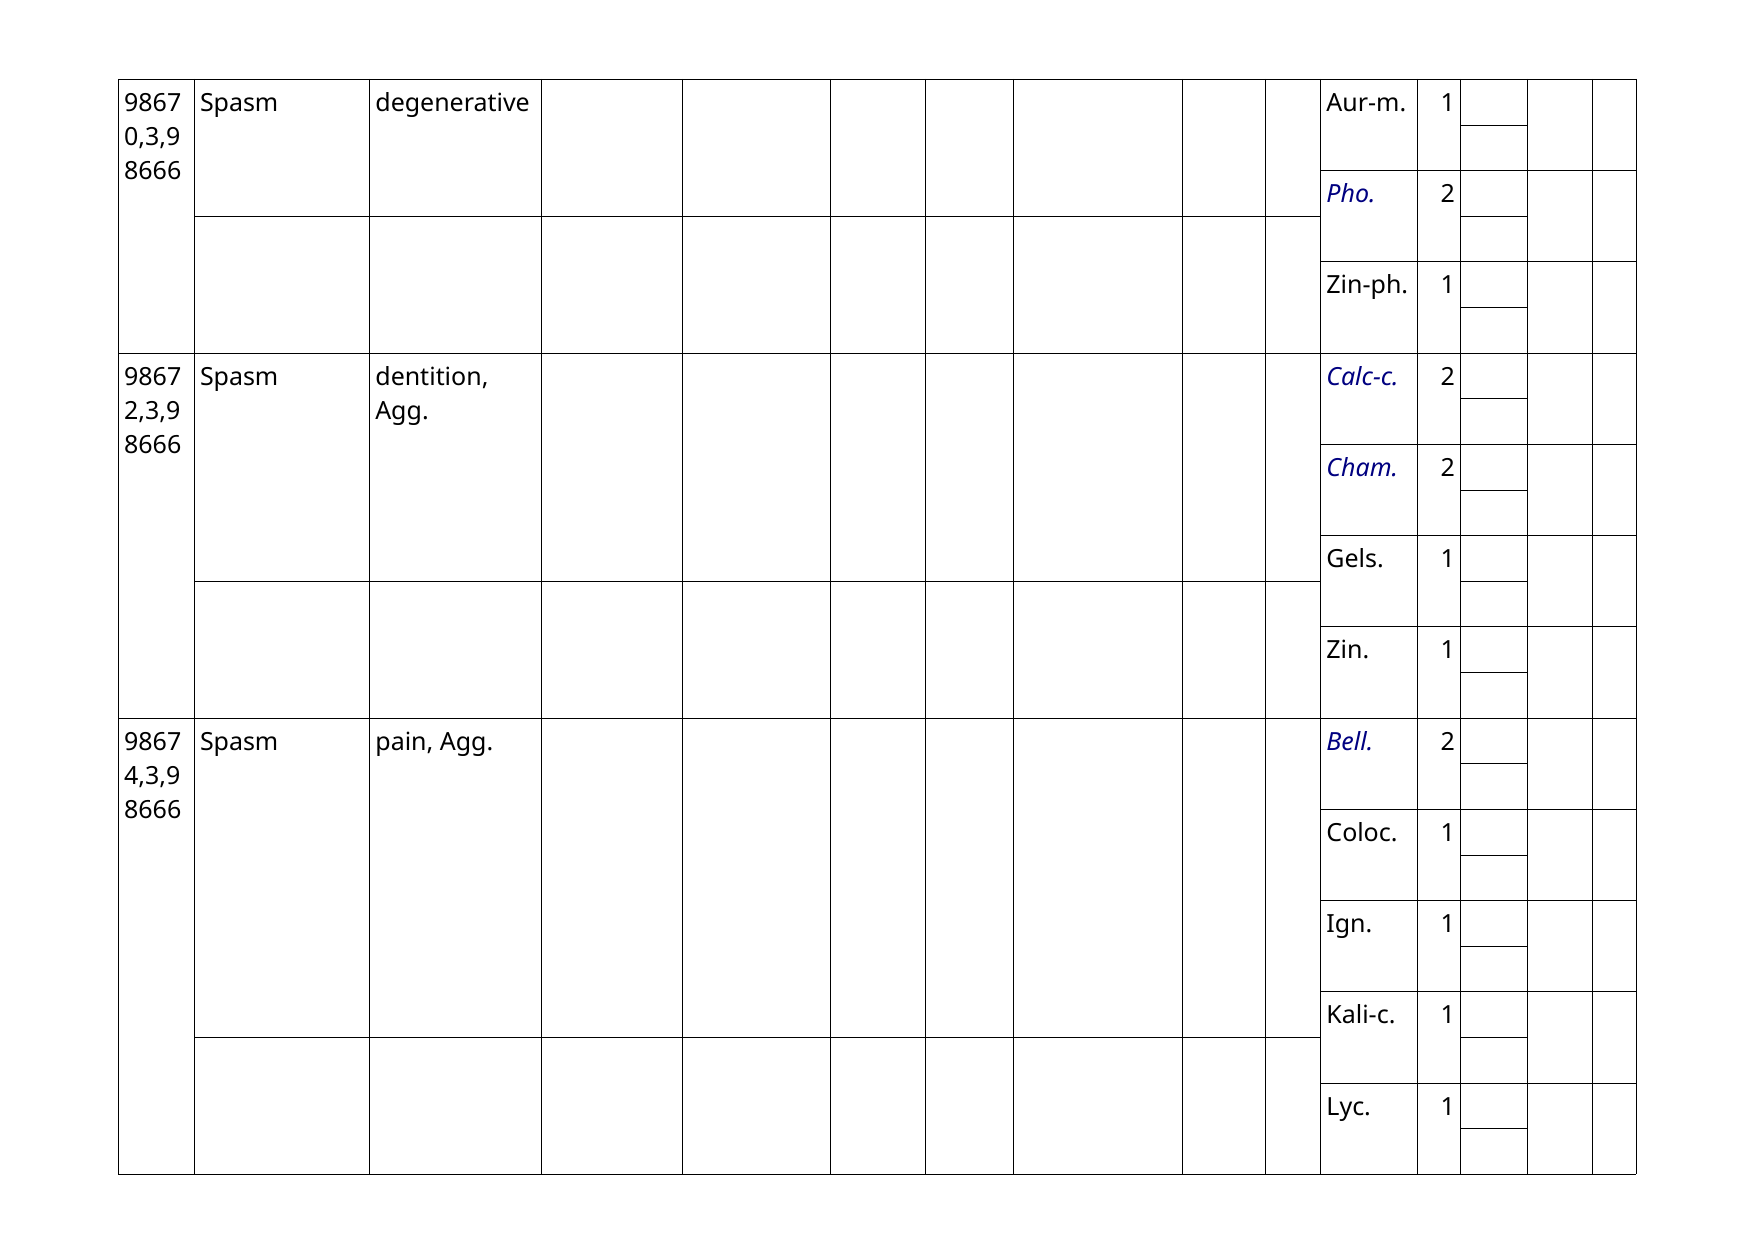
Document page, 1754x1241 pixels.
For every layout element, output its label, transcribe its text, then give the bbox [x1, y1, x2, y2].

table_cell [831, 80, 925, 216]
table_cell [1461, 399, 1527, 444]
table_cell [1461, 947, 1527, 991]
table_cell [1528, 354, 1592, 444]
table_cell [1528, 171, 1592, 261]
table_cell [1528, 1084, 1592, 1174]
table_cell [683, 217, 830, 353]
table_cell [542, 582, 682, 718]
table_cell Coloc. [1321, 810, 1417, 900]
table_cell [1266, 217, 1320, 353]
table_cell Pho. [1321, 171, 1417, 261]
table_cell pain, Agg. [370, 719, 541, 1037]
table_cell 2 [1418, 354, 1460, 444]
table_cell [1461, 354, 1527, 398]
table_cell [1593, 445, 1636, 535]
table_cell [1593, 810, 1636, 900]
table_cell 1 [1418, 80, 1460, 170]
table_cell [370, 582, 541, 718]
table_cell 98672,3,98666 [119, 354, 194, 718]
table_cell [1528, 627, 1592, 718]
table_cell 1 [1418, 992, 1460, 1083]
table_cell [1593, 354, 1636, 444]
table_cell [1183, 354, 1265, 581]
table_cell [1183, 582, 1265, 718]
table_cell Cham. [1321, 445, 1417, 535]
table_cell [1461, 80, 1527, 124]
table_cell [1461, 445, 1527, 489]
table_cell 98674,3,98666 [119, 719, 194, 1174]
table_cell [1183, 80, 1265, 216]
table_cell [1461, 992, 1527, 1037]
table_cell 1 [1418, 262, 1460, 353]
table_cell [683, 80, 830, 216]
table_cell 1 [1418, 536, 1460, 626]
table_cell [1266, 354, 1320, 581]
table_cell [1593, 262, 1636, 353]
table_cell Bell. [1321, 719, 1417, 809]
table_cell [926, 217, 1013, 353]
table_cell [542, 354, 682, 581]
table_cell [1528, 262, 1592, 353]
table_cell dentition, Agg. [370, 354, 541, 581]
table_cell [831, 217, 925, 353]
table_cell [1183, 1038, 1265, 1174]
table_cell [1014, 217, 1182, 353]
table_cell [683, 582, 830, 718]
table_cell 98670,3,98666 [119, 80, 194, 353]
table_cell [1593, 992, 1636, 1083]
table_cell Kali-c. [1321, 992, 1417, 1083]
table_cell [1461, 627, 1527, 672]
table_cell [1461, 536, 1527, 581]
table_cell [1461, 764, 1527, 809]
table_cell [1528, 810, 1592, 900]
table_cell [926, 582, 1013, 718]
table_cell [831, 582, 925, 718]
table_cell [1461, 901, 1527, 946]
table_cell [1528, 445, 1592, 535]
table_cell [542, 1038, 682, 1174]
table_cell [1266, 80, 1320, 216]
table_cell [1014, 719, 1182, 1037]
table_cell [542, 80, 682, 216]
table_cell [1183, 217, 1265, 353]
table_cell [831, 354, 925, 581]
table_cell [1593, 80, 1636, 170]
table_cell Aur-m. [1321, 80, 1417, 170]
table_cell [926, 719, 1013, 1037]
table_cell [926, 1038, 1013, 1174]
table_cell 1 [1418, 1084, 1460, 1174]
table_cell [926, 354, 1013, 581]
table_cell [1528, 719, 1592, 809]
table_cell [831, 1038, 925, 1174]
table_cell [1266, 1038, 1320, 1174]
table_cell 2 [1418, 719, 1460, 809]
table_cell [1461, 217, 1527, 261]
table_cell [1593, 171, 1636, 261]
table_cell [1461, 719, 1527, 763]
table_cell 2 [1418, 171, 1460, 261]
table_cell [1461, 673, 1527, 718]
table_cell degenerative [370, 80, 541, 216]
table_cell [1593, 536, 1636, 626]
table_cell [1014, 1038, 1182, 1174]
table_cell 2 [1418, 445, 1460, 535]
table_cell Zin-ph. [1321, 262, 1417, 353]
table_cell [370, 217, 541, 353]
table_cell 1 [1418, 810, 1460, 900]
table_cell [1461, 1084, 1527, 1128]
table_cell [1461, 262, 1527, 307]
table_cell Spasm [195, 80, 369, 216]
table_cell 1 [1418, 901, 1460, 991]
table_cell [1593, 627, 1636, 718]
table_cell [1461, 308, 1527, 353]
table_cell [1461, 126, 1527, 170]
table_cell [1014, 80, 1182, 216]
table_cell [1593, 901, 1636, 991]
table_cell [1593, 1084, 1636, 1174]
table_cell [683, 719, 830, 1037]
table_cell [831, 719, 925, 1037]
table_cell [683, 1038, 830, 1174]
table_cell Ign. [1321, 901, 1417, 991]
table_cell [195, 582, 369, 718]
table_cell [1461, 1129, 1527, 1174]
table_cell [1461, 491, 1527, 535]
table_cell [542, 719, 682, 1037]
table_cell [1461, 856, 1527, 900]
table_cell [370, 1038, 541, 1174]
table_cell Gels. [1321, 536, 1417, 626]
table_cell [926, 80, 1013, 216]
table_cell Calc-c. [1321, 354, 1417, 444]
table_cell [1461, 171, 1527, 216]
table_cell [542, 217, 682, 353]
table_cell Spasm [195, 354, 369, 581]
table_cell [1461, 582, 1527, 626]
table_cell [683, 354, 830, 581]
table_cell [1528, 901, 1592, 991]
table_cell [195, 217, 369, 353]
table_cell [1266, 582, 1320, 718]
table_cell [1461, 810, 1527, 854]
table_cell 1 [1418, 627, 1460, 718]
table_cell [195, 1038, 369, 1174]
table_cell [1528, 536, 1592, 626]
table_cell Lyc. [1321, 1084, 1417, 1174]
table_cell [1183, 719, 1265, 1037]
table_cell [1266, 719, 1320, 1037]
table_cell [1014, 354, 1182, 581]
table_cell [1014, 582, 1182, 718]
table_cell Zin. [1321, 627, 1417, 718]
table_cell [1528, 992, 1592, 1083]
table_cell Spasm [195, 719, 369, 1037]
table_cell [1528, 80, 1592, 170]
table_cell [1593, 719, 1636, 809]
table_cell [1461, 1038, 1527, 1083]
